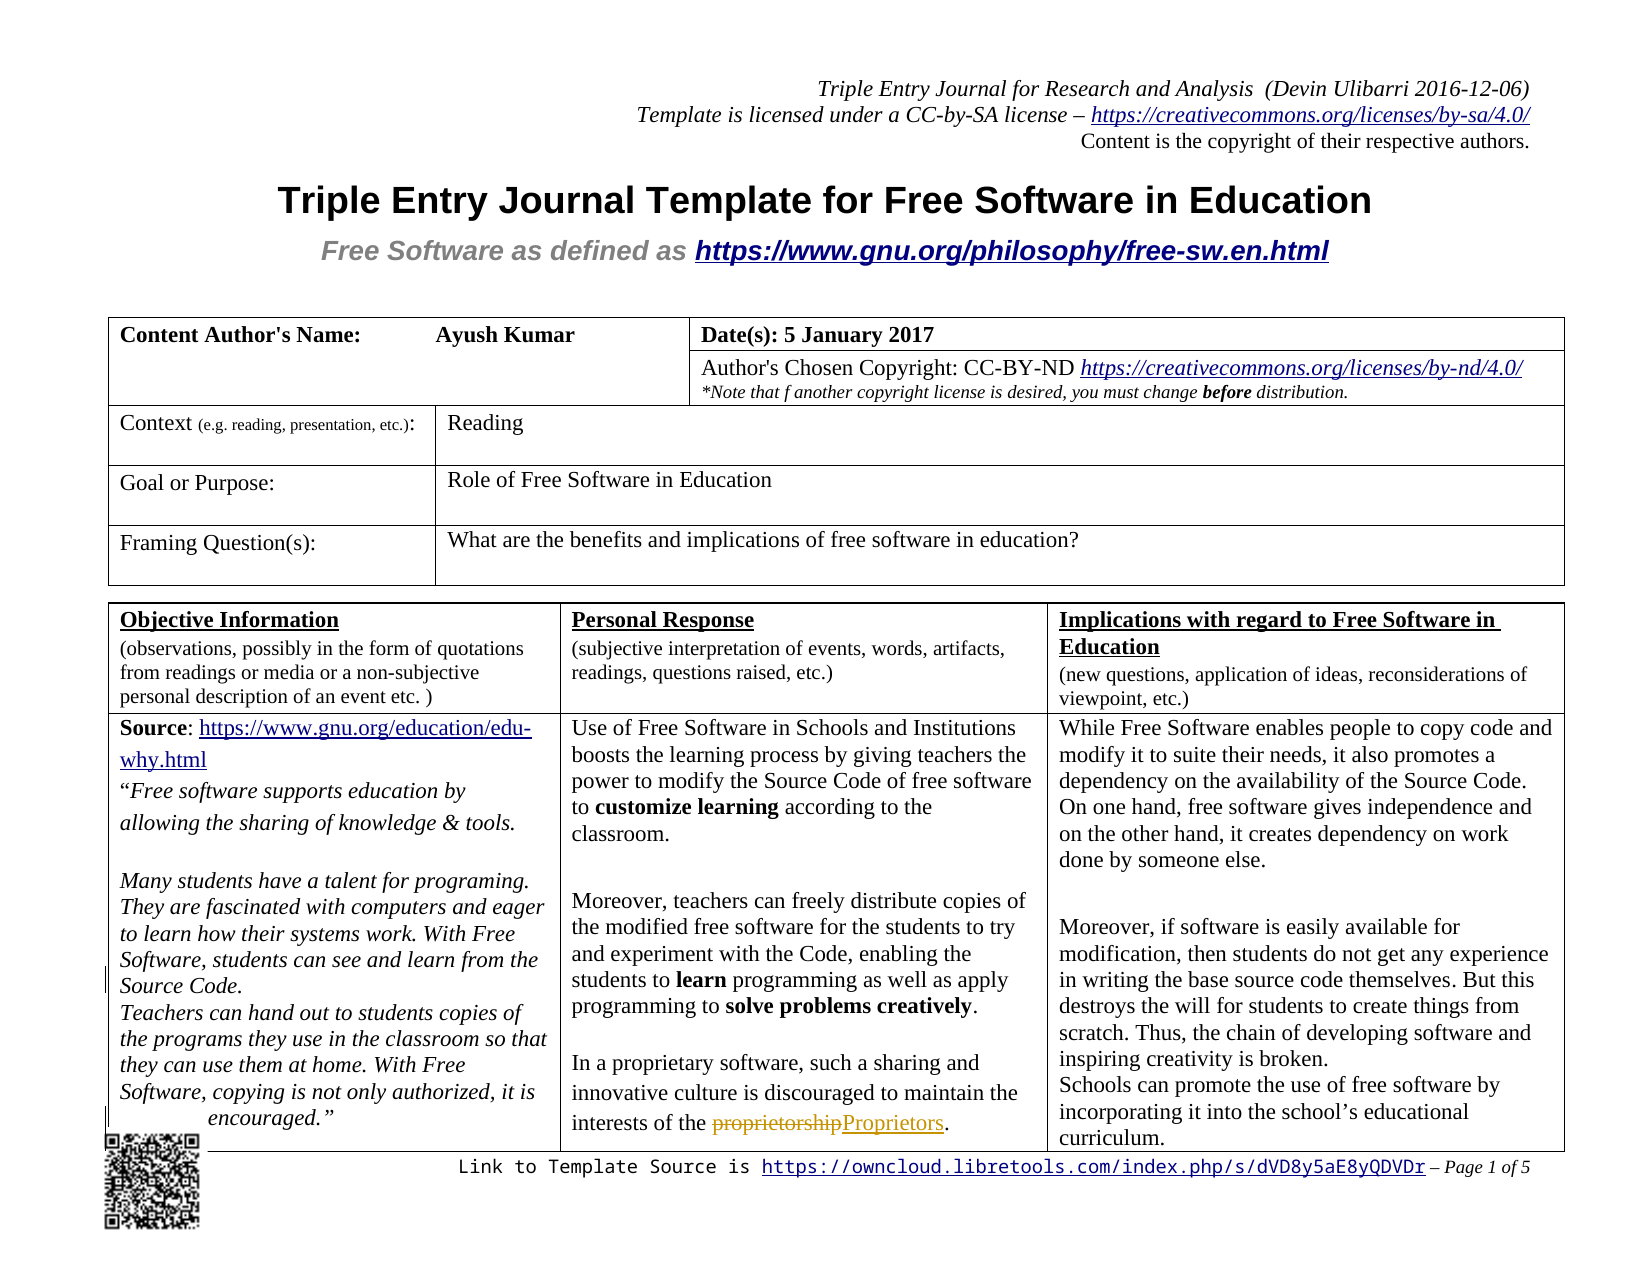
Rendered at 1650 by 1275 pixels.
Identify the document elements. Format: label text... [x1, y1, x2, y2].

table_cell Author's Chosen Copyright: CC-BY-ND https://creativecommons.org/licenses/by-nd/4.0/ *Note that f another copyright license is desired, you must change before distribution. [690, 351, 1564, 405]
table_cell While Free Software enables people to copy code and modify it to suite their needs, it also promotes a dependency on the availability of the Source Code. On one hand, free software gives independence and on the other hand, it creates dependency on work done by someone else. Moreover, if software is easily available for modification, then students do not get any experience in writing the base source code themselves. But this destroys the will for students to create things from scratch. Thus, the chain of developing software and inspiring creativity is broken. Schools can promote the use of free software by incorporating it into the school’s educational curriculum. [1048, 714, 1564, 1151]
table_cell Source: https://www.gnu.org/education/edu-why.html “Free software supports education by allowing the sharing of knowledge & tools. Many students have a talent for programing. They are fascinated with computers and eager to learn how their systems work. With Free Software, students can see and learn from the Source Code. Teachers can hand out to students copies of the programs they use in the classroom so that they can use them at home. With Free Software, copying is not only authorized, it is encouraged.” [109, 714, 560, 1151]
subtitle Free Software as defined as https://www.gnu.org/philosophy/free-sw.en.html [120, 234, 1530, 266]
table_cell Reading [436, 406, 1564, 465]
table_cell Use of Free Software in Schools and Institutions boosts the learning process by giving teachers the power to modify the Source Code of free software to customize learning according to the classroom. Moreover, teachers can freely distribute copies of the modified free software for the students to try and experiment with the Code, enabling the students to learn programming as well as apply programming to solve problems creatively. In a proprietary software, such a sharing and innovative culture is discouraged to maintain the interests of the Proprietors. [561, 714, 1047, 1151]
subtitle Triple Entry Journal Template for Free Software in Education [120, 178, 1530, 222]
table_header Implications with regard to Free Software in Education (new questions, application of ideas, reconsiderations of viewpoint, etc.) [1048, 604, 1564, 713]
table_header Content Author's Name: Ayush Kumar [109, 318, 689, 405]
table_cell Goal or Purpose: [109, 466, 435, 525]
table_cell Framing Question(s): [109, 526, 435, 584]
table_cell Context (e.g. reading, presentation, etc.): [109, 406, 435, 465]
table_cell What are the benefits and implications of free software in education? [436, 526, 1564, 584]
table_header Personal Response (subjective interpretation of events, words, artifacts, readings, questions raised, etc.) [561, 604, 1047, 713]
table_cell Role of Free Software in Education [436, 466, 1564, 525]
picture [97, 1127, 208, 1238]
table_header Objective Information (observations, possibly in the form of quotations from readings or media or a non-subjective personal description of an event etc. ) [109, 604, 560, 713]
table_header Date(s): 5 January 2017 [690, 318, 1564, 350]
